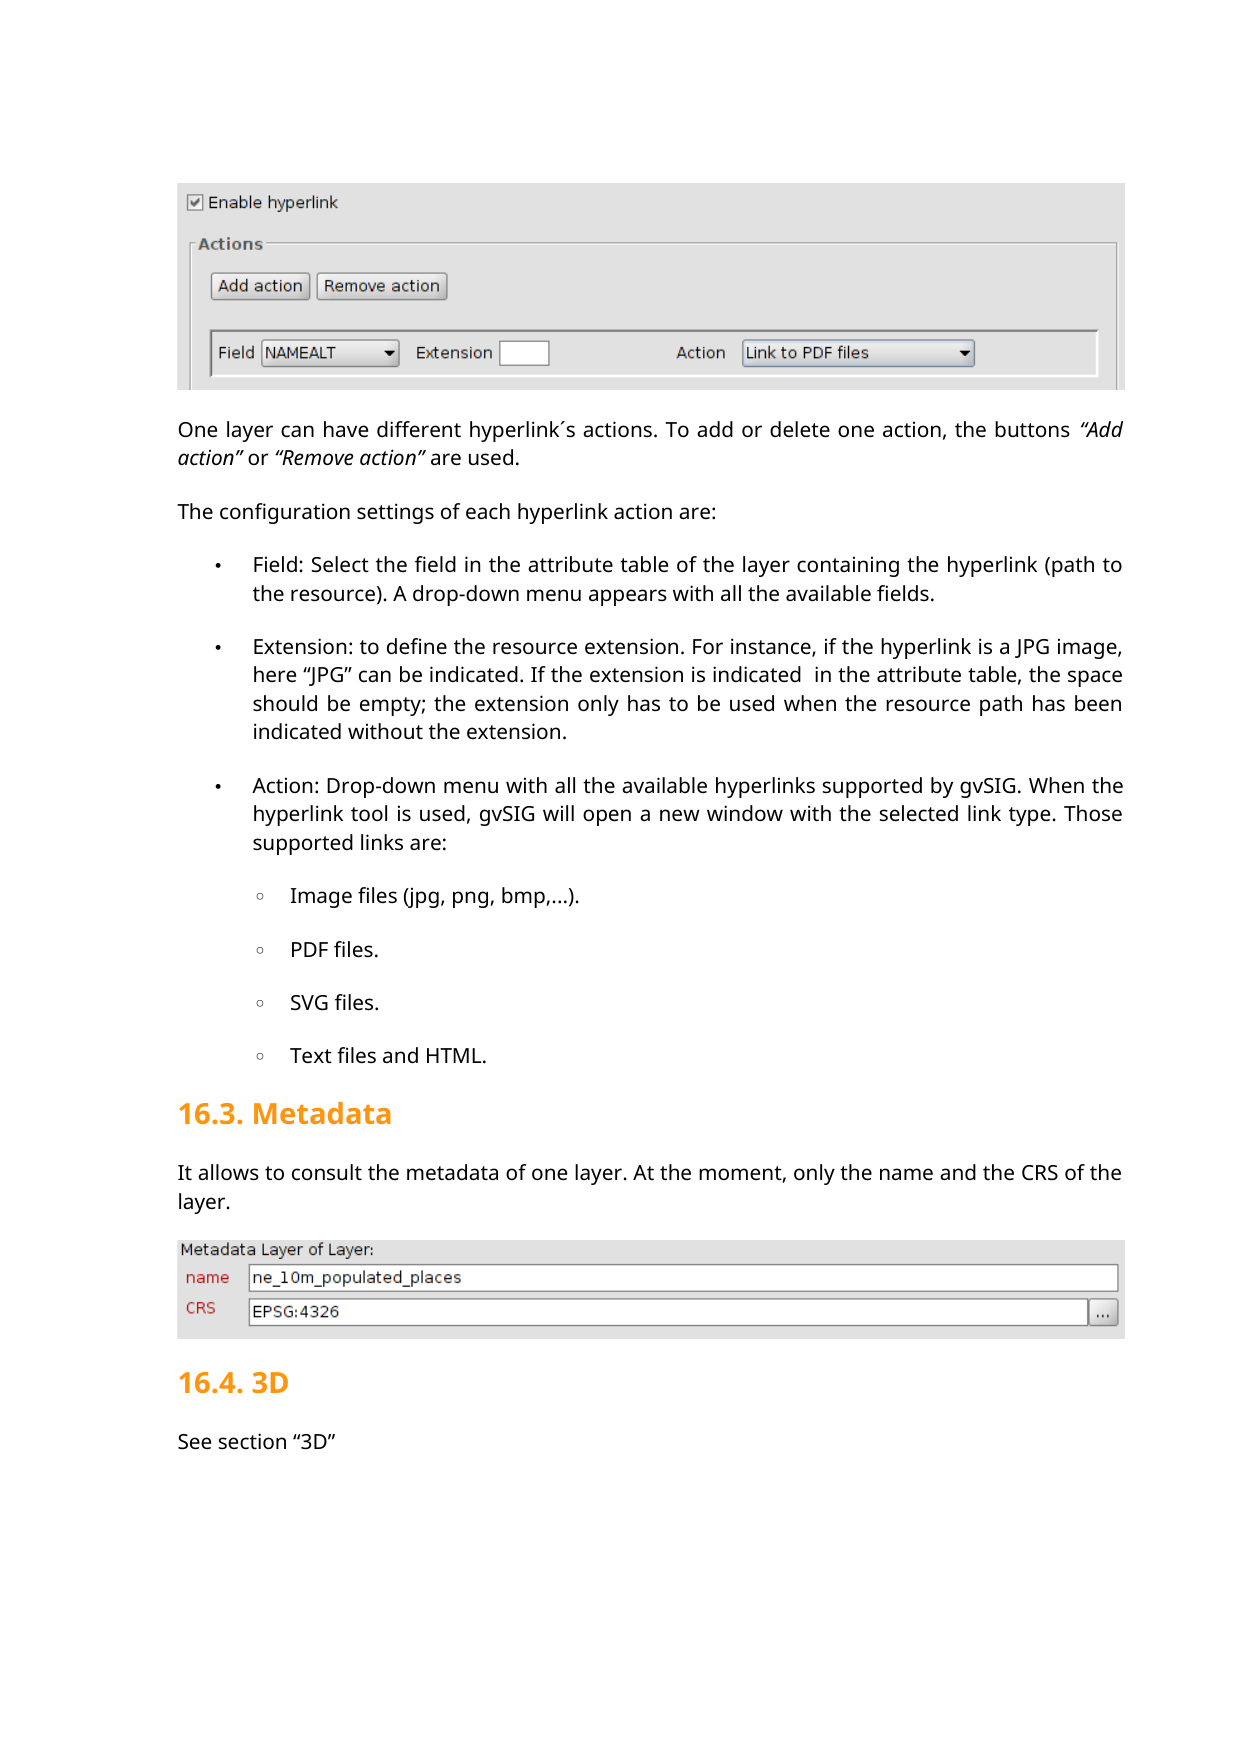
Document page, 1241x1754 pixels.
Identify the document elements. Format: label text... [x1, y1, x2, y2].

list Image files (jpg, png, bmp,...). [252, 881, 1125, 910]
list Extension: to define the resource extension. For instance, if the hyperlink is a JPG image, here “JPG” can be indicated. If the extension is indicated in the attribute table, the space should be empty; the extension only has to be used when the resource path has been indicated without the extension. [215, 632, 1125, 746]
picture [177, 1240, 1125, 1339]
list Text files and HTML. [252, 1042, 1125, 1070]
text One layer can have different hyperlink´s actions. To add or delete one action, the buttons “Add action” or “Remove action” are used. [177, 415, 1125, 472]
text The configuration settings of each hyperlink action are: [177, 497, 1125, 525]
subtitle 16.4. 3D [177, 1362, 1125, 1402]
subtitle 16.3. Metadata [177, 1094, 1125, 1133]
text See section “3D” [177, 1427, 1125, 1455]
list SVG files. [252, 988, 1125, 1017]
list PDF files. [252, 935, 1125, 963]
picture [177, 183, 1125, 390]
text It allows to consult the metadata of one layer. At the moment, only the name and the CRS of the layer. [177, 1158, 1125, 1215]
list Action: Drop-down menu with all the available hyperlinks supported by gvSIG. When the hyperlink tool is used, gvSIG will open a new window with the selected link type. Those supported links are: [215, 771, 1125, 856]
list Field: Select the field in the attribute table of the layer containing the hyperlink (path to the resource). A drop-down menu appears with all the available fields. [215, 550, 1125, 607]
